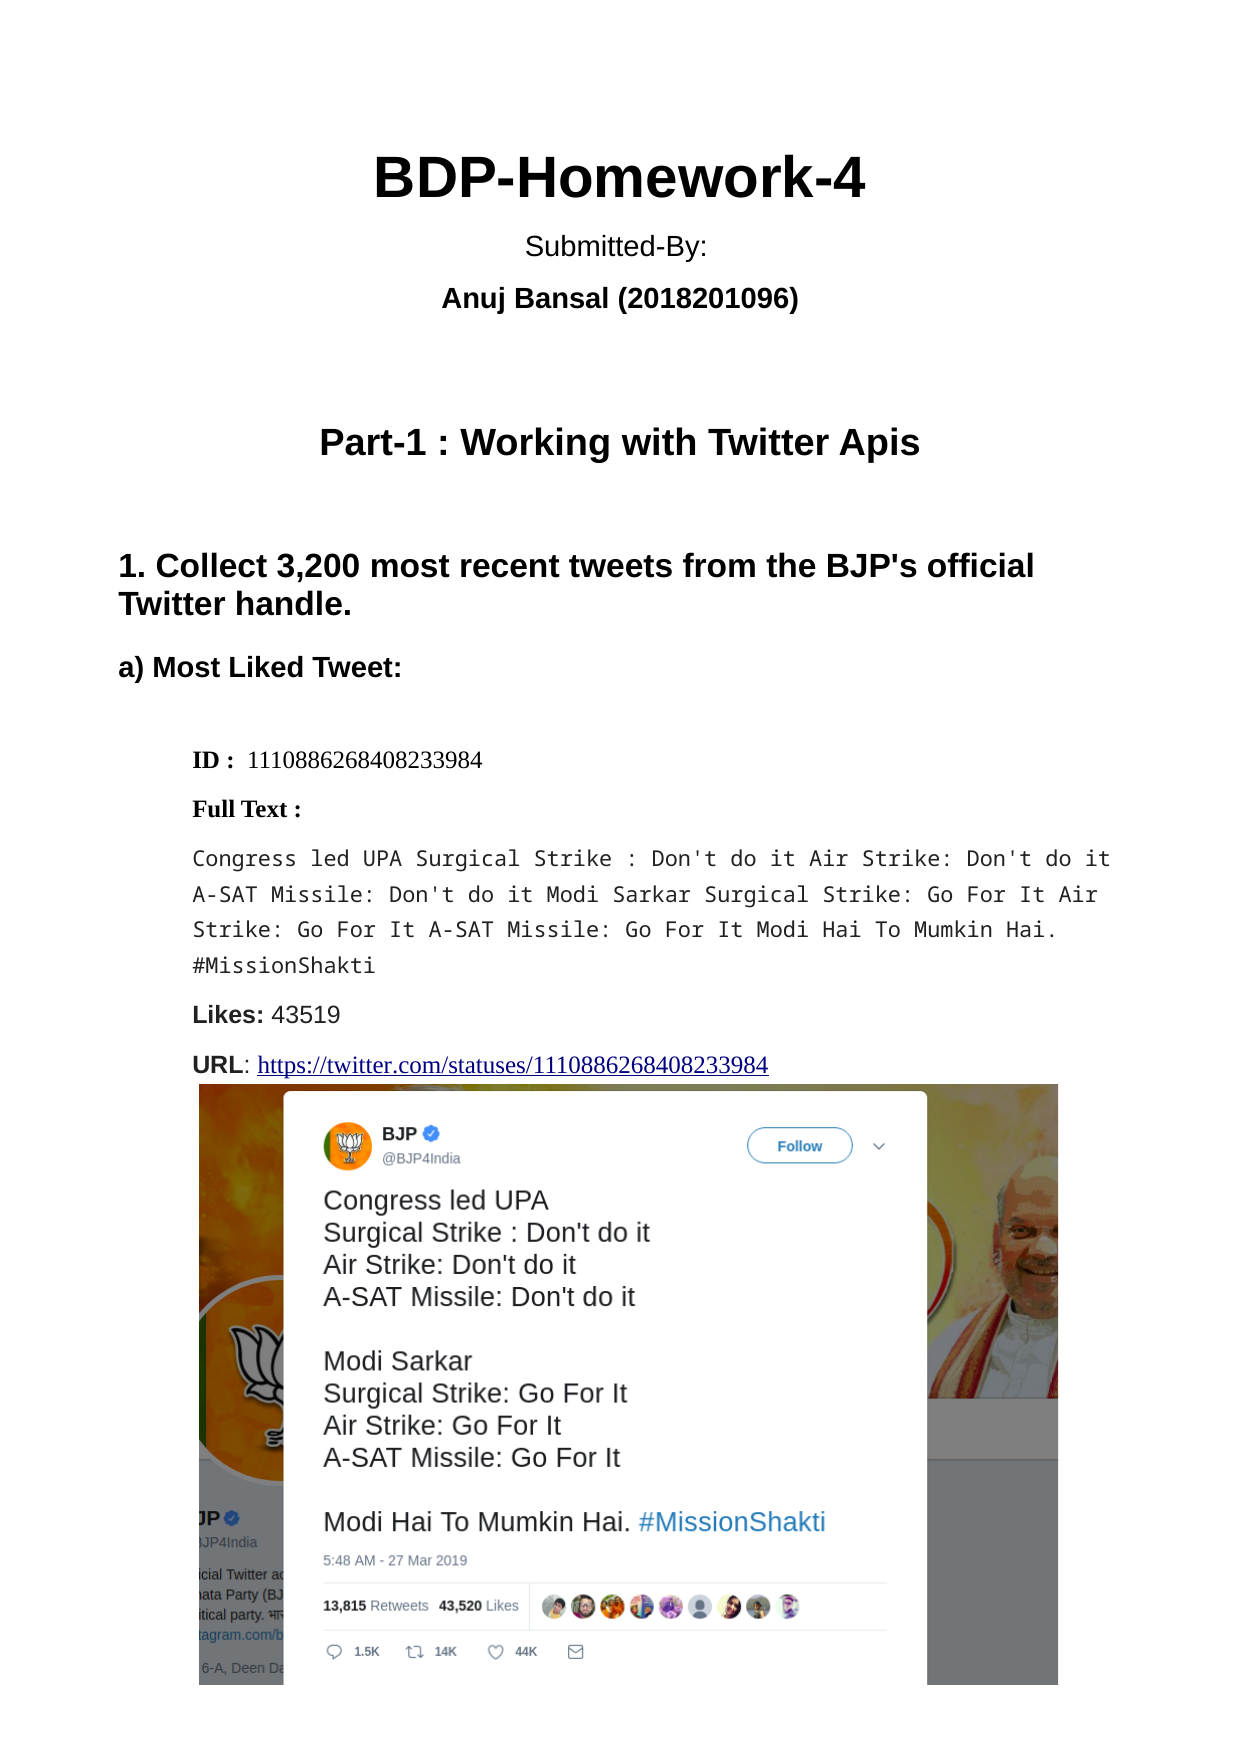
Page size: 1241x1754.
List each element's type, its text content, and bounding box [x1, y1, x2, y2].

subtitle Anuj Bansal (2018201096) [118, 281, 1122, 315]
subtitle 1. Collect 3,200 most recent tweets from the BJP's official Twitter handle. [118, 545, 1122, 623]
subtitle Submitted-By: [118, 229, 1122, 262]
text URL: https://twitter.com/statuses/1110886268408233984 [118, 1050, 1122, 1078]
picture [199, 1084, 1059, 1685]
subtitle Part-1 : Working with Twitter Apis [118, 419, 1122, 463]
subtitle a) Most Liked Tweet: [118, 650, 1122, 683]
text Congress led UPA Surgical Strike : Don't do it Air Strike: Don't do it A-SAT Missile: Don't do it Modi Sarkar Surgical Strike: Go For It Air Strike: Go For It A-SAT Missile: Go For It Modi Hai To Mumkin Hai. #MissionShakti [118, 843, 1122, 980]
title BDP-Homework-4 [118, 143, 1122, 210]
text Likes: 43519 [118, 1001, 1122, 1029]
text ID : 1110886268408233984 [118, 745, 1122, 774]
text Full Text : [118, 794, 1122, 823]
